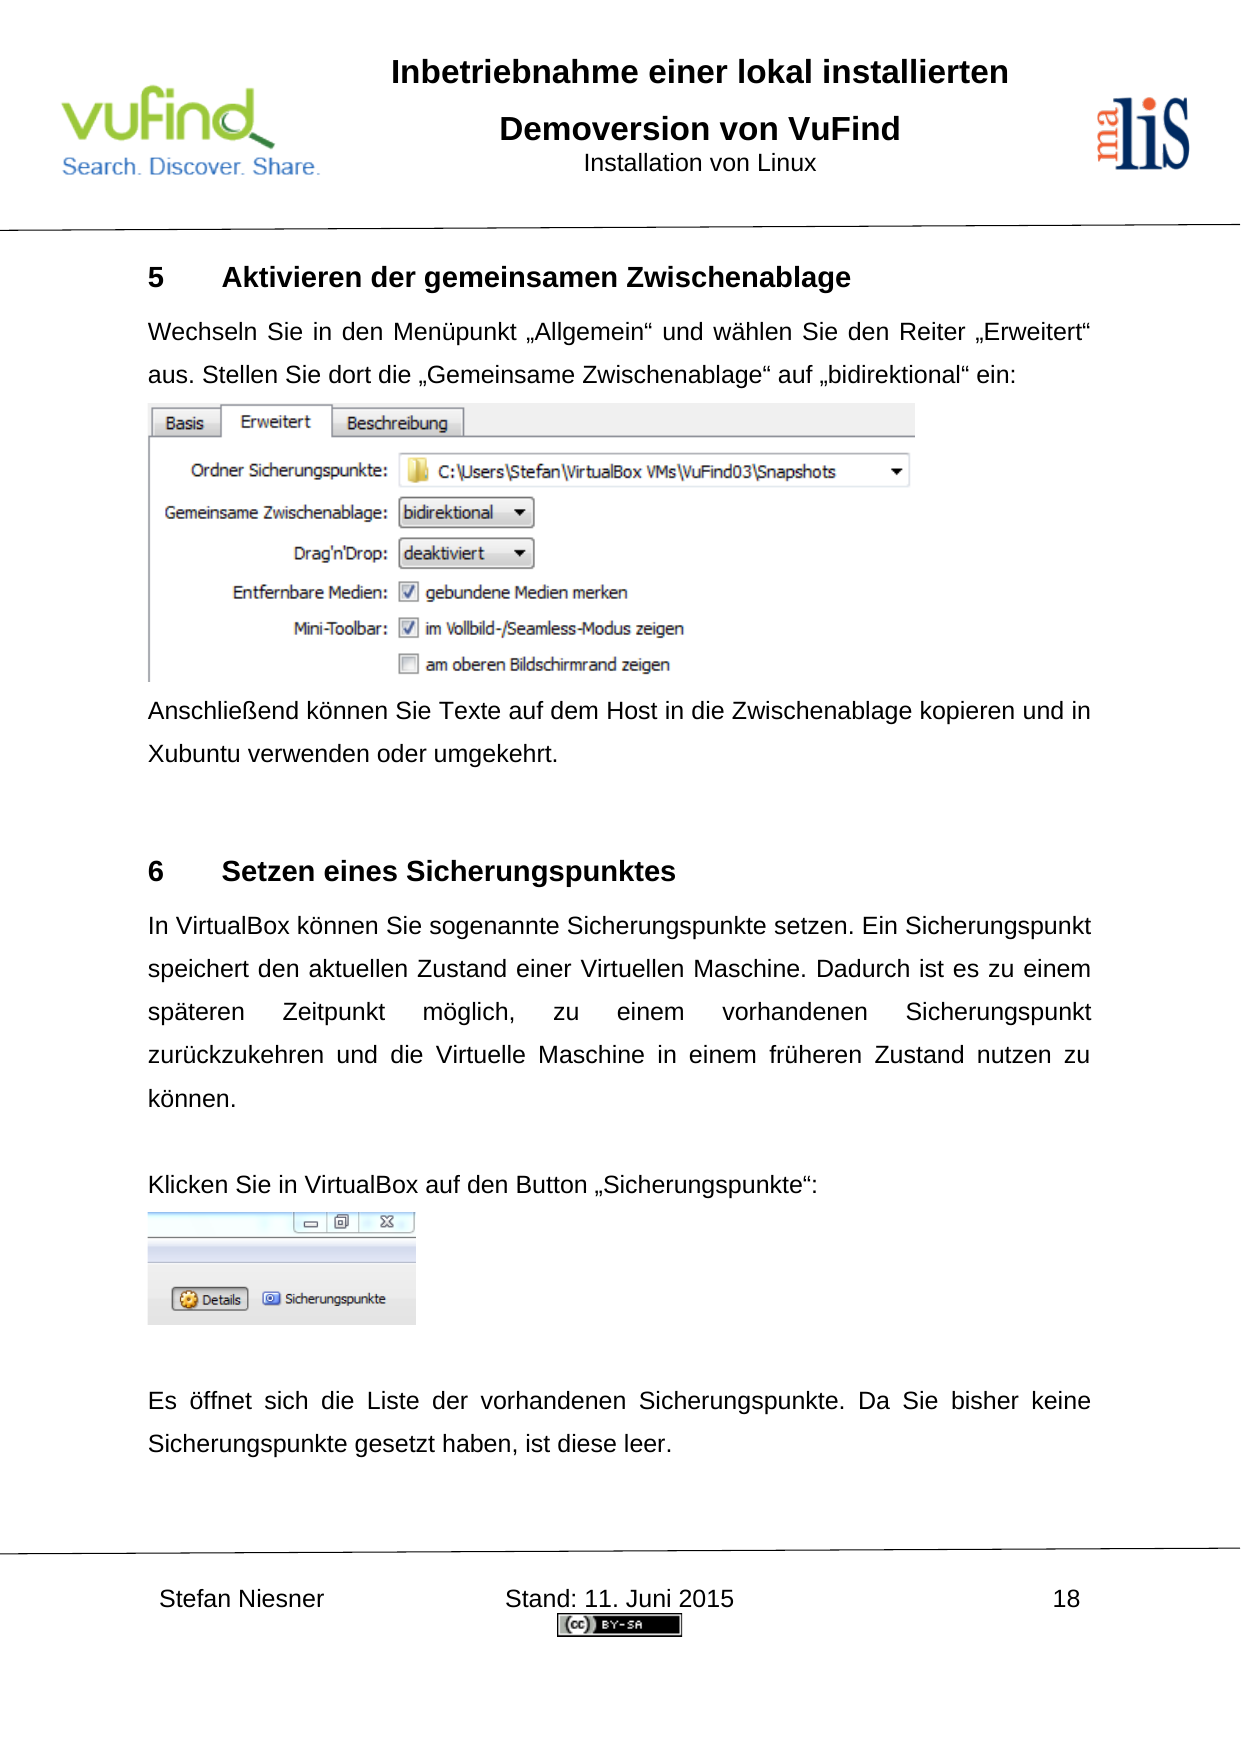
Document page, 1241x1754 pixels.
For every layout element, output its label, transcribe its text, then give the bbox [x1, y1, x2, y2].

subtitle Aktivieren der gemeinsamen Zwischenablage [148, 261, 1092, 294]
text Wechseln Sie in den Menüpunkt „Allgemein“ und wählen Sie den Reiter „Erweitert“ aus. Stellen Sie dort die „Gemeinsame Zwischenablage“ auf „bidirektional“ ein: [148, 317, 1092, 389]
subtitle Setzen eines Sicherungspunktes [148, 854, 1092, 888]
text In VirtualBox können Sie sogenannte Sicherungspunkte setzen. Ein Sicherungspunkt speichert den aktuellen Zustand einer Virtuellen Maschine. Dadurch ist es zu einem späteren Zeitpunkt möglich, zu einem vorhandenen Sicherungspunkt zurückzukehren und die Virtuelle Maschine in einem früheren Zustand nutzen zu können. [148, 911, 1092, 1112]
picture [59, 81, 325, 183]
text Klicken Sie in VirtualBox auf den Button „Sicherungspunkte“: [148, 1170, 1092, 1198]
text Es öffnet sich die Liste der vorhandenen Sicherungspunkte. Da Sie bisher keine Sicherungspunkte gesetzt haben, ist diese leer. [148, 1386, 1092, 1458]
picture [557, 1613, 683, 1637]
picture [147, 403, 915, 682]
picture [147, 1212, 416, 1325]
picture [1092, 81, 1193, 181]
text Anschließend können Sie Texte auf dem Host in die Zwischenablage kopieren und in Xubuntu verwenden oder umgekehrt. [148, 696, 1092, 768]
